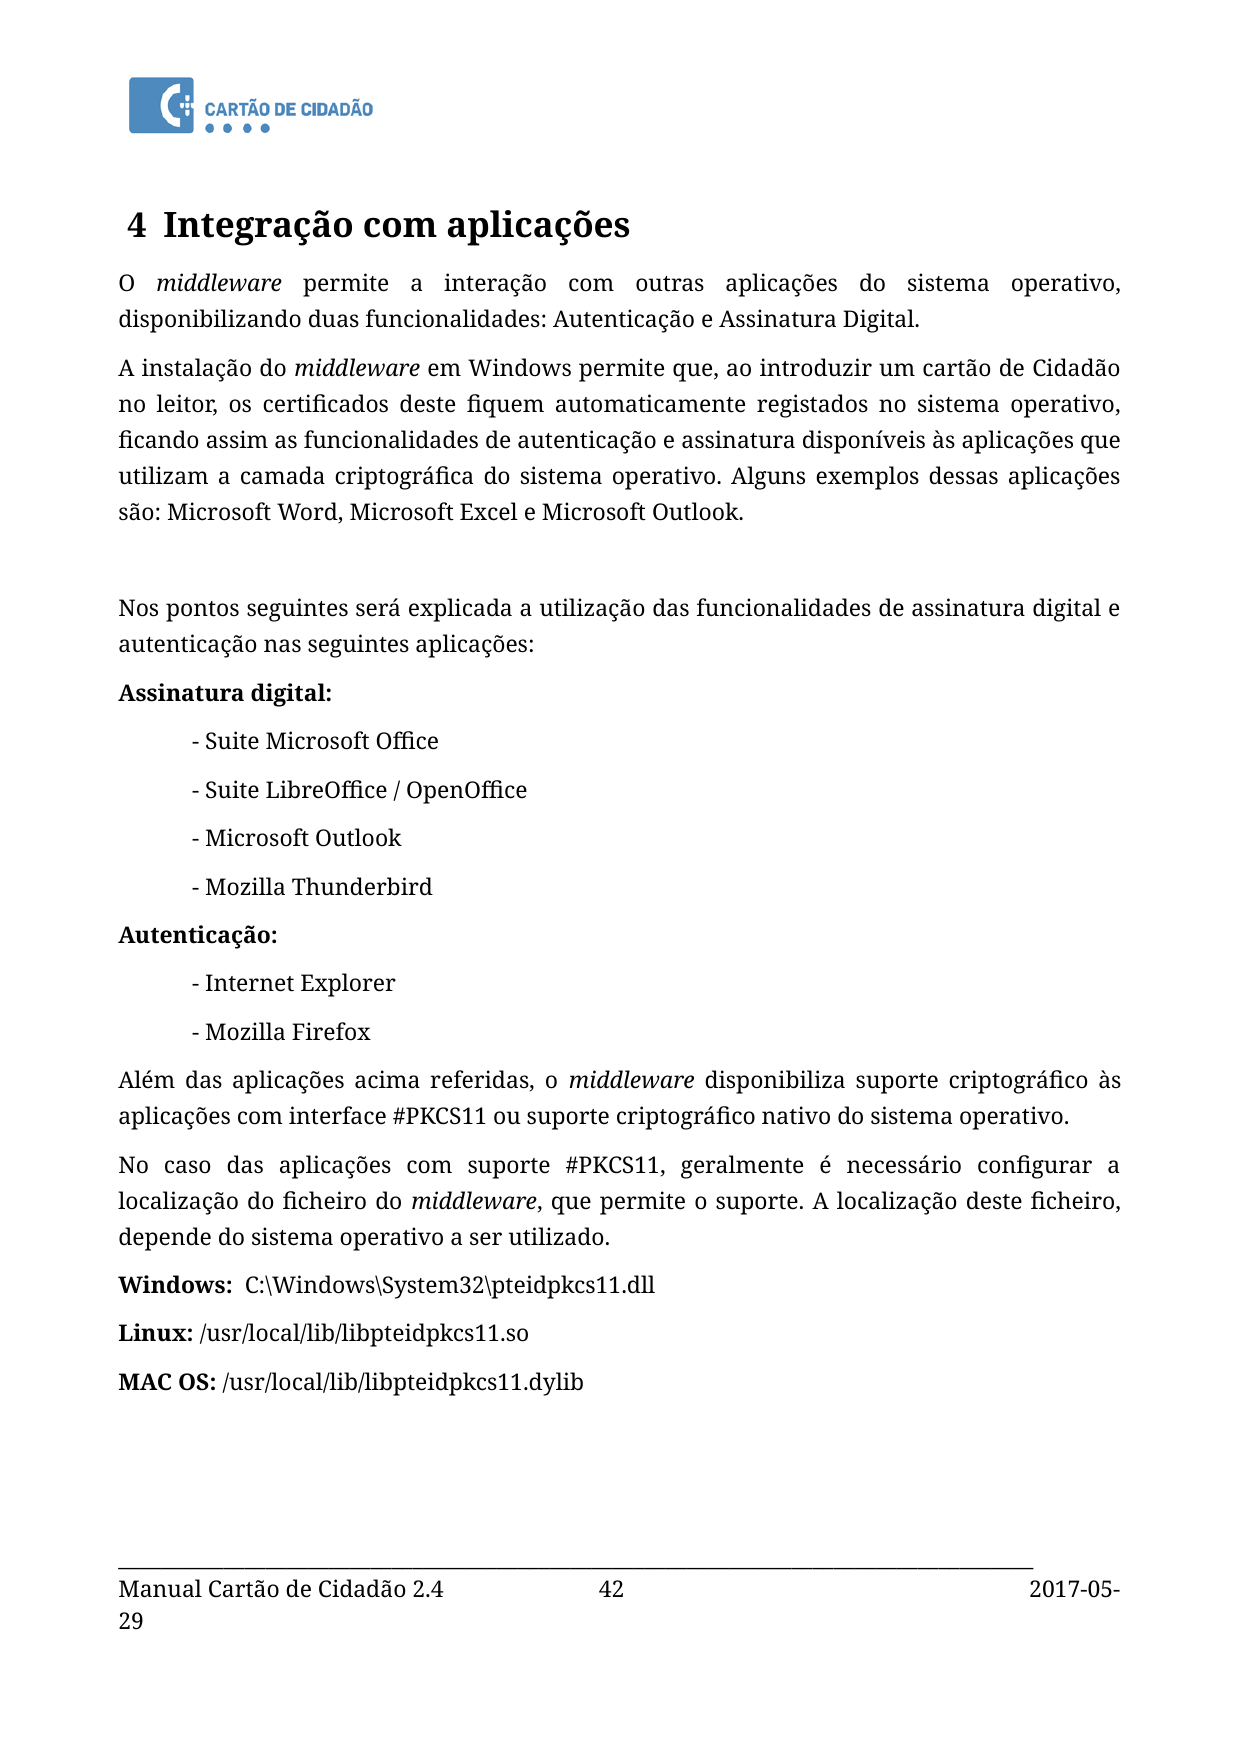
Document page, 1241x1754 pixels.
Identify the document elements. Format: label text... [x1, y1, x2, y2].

text - Suite Microsoft Office [118, 725, 1122, 756]
text A instalação do middleware em Windows permite que, ao introduzir um cartão de Cidadão no leitor, os certificados deste fiquem automaticamente registados no sistema operativo, ficando assim as funcionalidades de autenticação e assinatura disponíveis às aplicações que utilizam a camada criptográfica do sistema operativo. Alguns exemplos dessas aplicações são: Microsoft Word, Microsoft Excel e Microsoft Outlook. [118, 352, 1122, 527]
text Nos pontos seguintes será explicada a utilização das funcionalidades de assinatura digital e autenticação nas seguintes aplicações: [118, 592, 1122, 659]
text Windows: C:\Windows\System32\pteidpkcs11.dll [118, 1269, 1122, 1300]
text No caso das aplicações com suporte #PKCS11, geralmente é necessário configurar a localização do ficheiro do middleware, que permite o suporte. A localização deste ficheiro, depende do sistema operativo a ser utilizado. [118, 1149, 1122, 1252]
subtitle Integração com aplicações [118, 200, 1122, 248]
list O middleware permite a interação com outras aplicações do sistema operativo, disponibilizando duas funcionalidades: Autenticação e Assinatura Digital. [118, 267, 1122, 334]
text Assinatura digital: [118, 677, 1122, 708]
text - Mozilla Firefox [118, 1016, 1122, 1047]
picture [126, 71, 419, 141]
text - Mozilla Thunderbird [118, 871, 1122, 902]
text Além das aplicações acima referidas, o middleware disponibiliza suporte criptográfico às aplicações com interface #PKCS11 ou suporte criptográfico nativo do sistema operativo. [118, 1064, 1122, 1131]
text - Microsoft Outlook [118, 822, 1122, 853]
text - Suite LibreOffice / OpenOffice [118, 774, 1122, 805]
text MAC OS: /usr/local/lib/libpteidpkcs11.dylib [118, 1366, 1122, 1397]
text - Internet Explorer [118, 967, 1122, 999]
text Linux: /usr/local/lib/libpteidpkcs11.so [118, 1317, 1122, 1349]
text Autenticação: [118, 919, 1122, 950]
